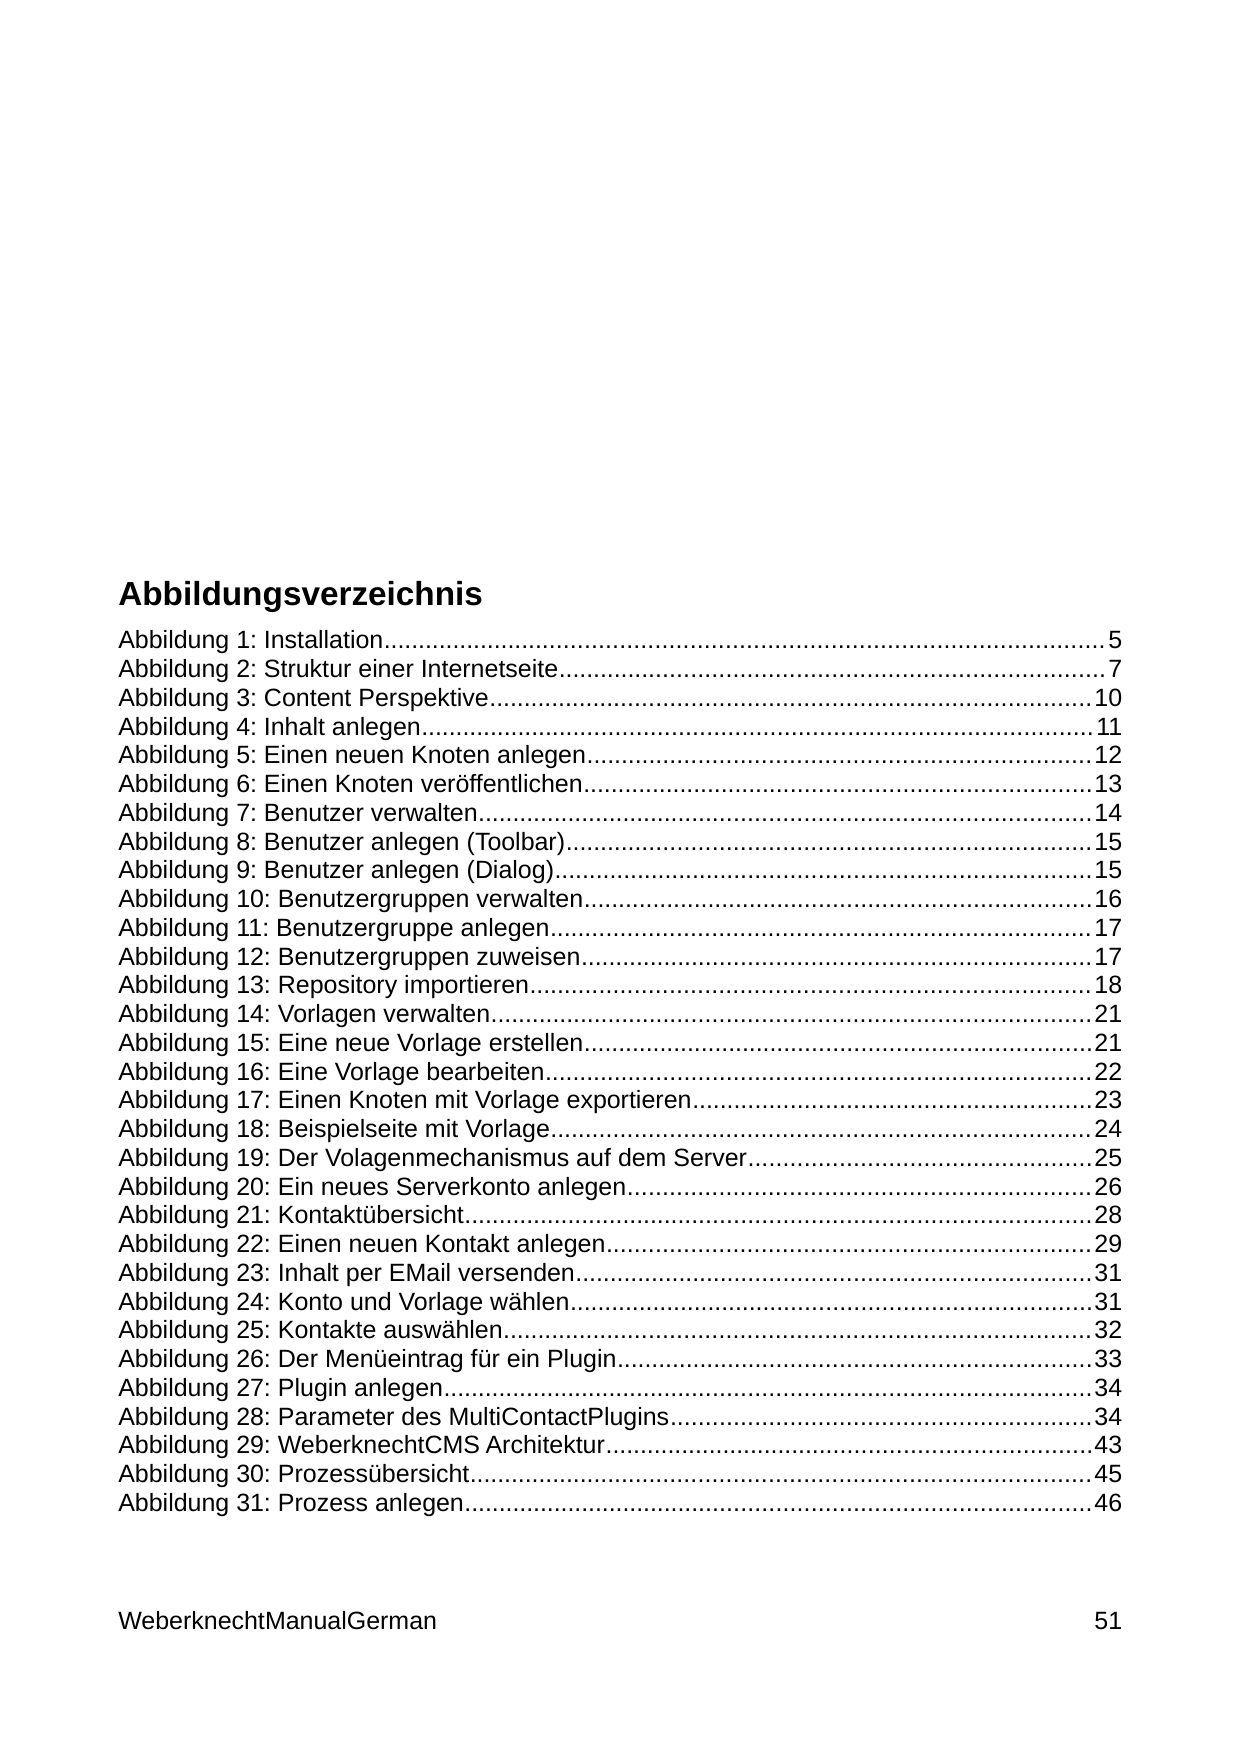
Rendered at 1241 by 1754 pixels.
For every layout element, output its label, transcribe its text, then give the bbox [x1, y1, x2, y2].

text Abbildung 21: Kontaktübersicht 28 [118, 1200, 1122, 1229]
text Abbildung 19: Der Volagenmechanismus auf dem Server 25 [118, 1143, 1122, 1172]
text Abbildung 12: Benutzergruppen zuweisen 17 [118, 942, 1122, 970]
text Abbildung 28: Parameter des MultiContactPlugins 34 [118, 1402, 1122, 1430]
text Abbildung 29: WeberknechtCMS Architektur 43 [118, 1430, 1122, 1459]
text Abbildung 9: Benutzer anlegen (Dialog) 15 [118, 855, 1122, 884]
text Abbildung 24: Konto und Vorlage wählen 31 [118, 1287, 1122, 1315]
text Abbildung 25: Kontakte auswählen 32 [118, 1315, 1122, 1344]
text Abbildung 22: Einen neuen Kontakt anlegen 29 [118, 1229, 1122, 1258]
text Abbildung 26: Der Menüeintrag für ein Plugin 33 [118, 1344, 1122, 1373]
text Abbildung 7: Benutzer verwalten 14 [118, 798, 1122, 827]
text Abbildung 31: Prozess anlegen 46 [118, 1488, 1122, 1517]
text Abbildung 14: Vorlagen verwalten 21 [118, 999, 1122, 1028]
text Abbildung 4: Inhalt anlegen 11 [118, 712, 1122, 740]
text Abbildung 17: Einen Knoten mit Vorlage exportieren 23 [118, 1085, 1122, 1114]
text Abbildung 3: Content Perspektive 10 [118, 683, 1122, 712]
text Abbildung 8: Benutzer anlegen (Toolbar) 15 [118, 827, 1122, 855]
text Abbildung 27: Plugin anlegen 34 [118, 1373, 1122, 1402]
text Abbildung 5: Einen neuen Knoten anlegen 12 [118, 740, 1122, 769]
text Abbildung 2: Struktur einer Internetseite 7 [118, 654, 1122, 683]
text Abbildung 1: Installation 5 [118, 625, 1122, 654]
text Abbildung 30: Prozessübersicht 45 [118, 1459, 1122, 1488]
subtitle Abbildungsverzeichnis [118, 574, 1122, 613]
text Abbildung 20: Ein neues Serverkonto anlegen 26 [118, 1172, 1122, 1200]
text Abbildung 16: Eine Vorlage bearbeiten 22 [118, 1057, 1122, 1085]
text Abbildung 13: Repository importieren 18 [118, 970, 1122, 999]
text Abbildung 6: Einen Knoten veröffentlichen 13 [118, 769, 1122, 798]
text Abbildung 15: Eine neue Vorlage erstellen 21 [118, 1028, 1122, 1057]
text Abbildung 18: Beispielseite mit Vorlage 24 [118, 1114, 1122, 1143]
text Abbildung 23: Inhalt per EMail versenden 31 [118, 1258, 1122, 1287]
text Abbildung 11: Benutzergruppe anlegen 17 [118, 913, 1122, 942]
text Abbildung 10: Benutzergruppen verwalten 16 [118, 884, 1122, 913]
